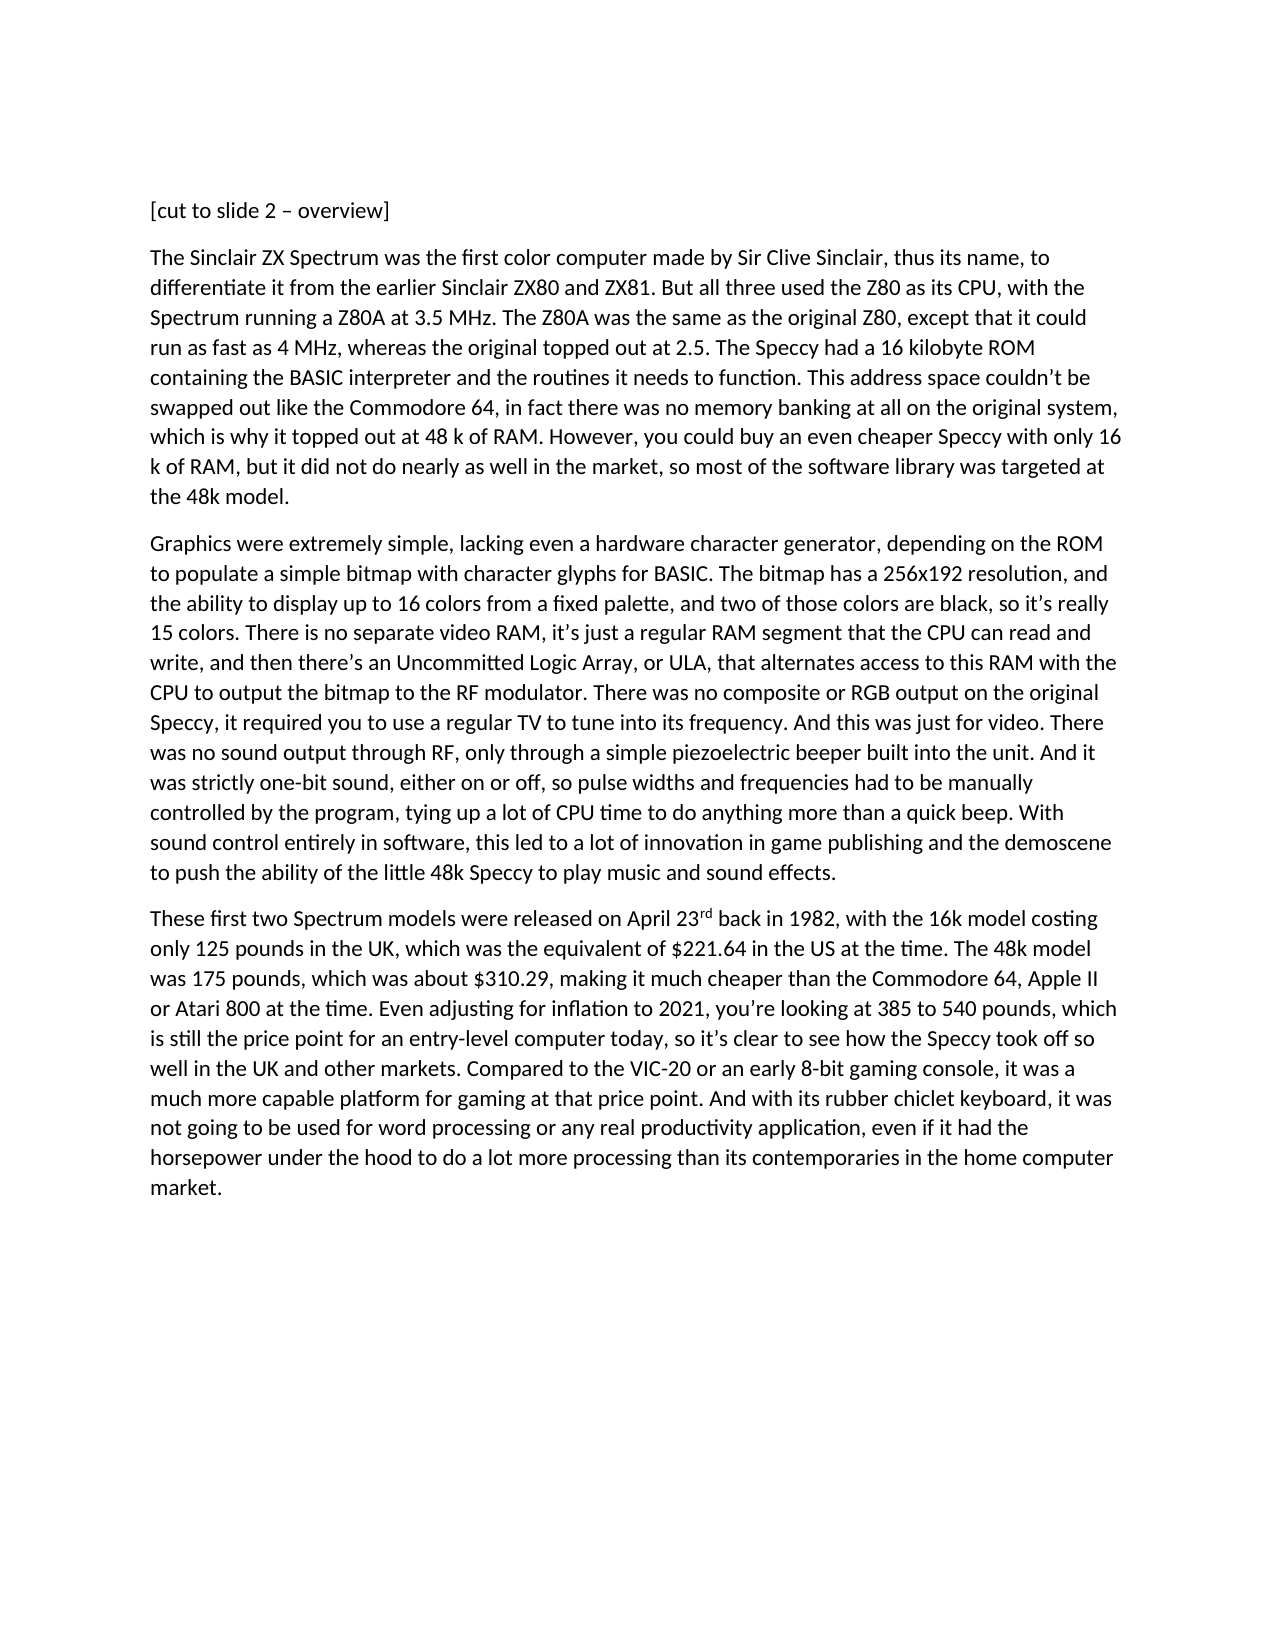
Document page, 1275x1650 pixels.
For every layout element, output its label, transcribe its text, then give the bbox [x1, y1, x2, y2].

text [cut to slide 2 – overview] [150, 197, 1125, 224]
text The Sinclair ZX Spectrum was the first color computer made by Sir Clive Sinclair, thus its name, to differentiate it from the earlier Sinclair ZX80 and ZX81. But all three used the Z80 as its CPU, with the Spectrum running a Z80A at 3.5 MHz. The Z80A was the same as the original Z80, except that it could run as fast as 4 MHz, whereas the original topped out at 2.5. The Speccy had a 16 kilobyte ROM containing the BASIC interpreter and the routines it needs to function. This address space couldn’t be swapped out like the Commodore 64, in fact there was no memory banking at all on the original system, which is why it topped out at 48 k of RAM. However, you could buy an even cheaper Speccy with only 16 k of RAM, but it did not do nearly as well in the market, so most of the software library was targeted at the 48k model. [150, 243, 1125, 510]
text These first two Spectrum models were released on April 23rd back in 1982, with the 16k model costing only 125 pounds in the UK, which was the equivalent of $221.64 in the US at the time. The 48k model was 175 pounds, which was about $310.29, making it much cheaper than the Commodore 64, Apple II or Atari 800 at the time. Even adjusting for inflation to 2021, you’re looking at 385 to 540 pounds, which is still the price point for an entry-level computer today, so it’s clear to see how the Speccy took off so well in the UK and other markets. Compared to the VIC-20 or an early 8-bit gaming console, it was a much more capable platform for gaming at that price point. And with its rubber chiclet keyboard, it was not going to be used for word processing or any real productivity application, even if it had the horsepower under the hood to do a lot more processing than its contemporaries in the home computer market. [150, 904, 1125, 1201]
text Graphics were extremely simple, lacking even a hardware character generator, depending on the ROM to populate a simple bitmap with character glyphs for BASIC. The bitmap has a 256x192 resolution, and the ability to display up to 16 colors from a fixed palette, and two of those colors are black, so it’s really 15 colors. There is no separate video RAM, it’s just a regular RAM segment that the CPU can read and write, and then there’s an Uncommitted Logic Array, or ULA, that alternates access to this RAM with the CPU to output the bitmap to the RF modulator. There was no composite or RGB output on the original Speccy, it required you to use a regular TV to tune into its frequency. And this was just for video. There was no sound output through RF, only through a simple piezoelectric beeper built into the unit. And it was strictly one-bit sound, either on or off, so pulse widths and frequencies had to be manually controlled by the program, tying up a lot of CPU time to do anything more than a quick beep. With sound control entirely in software, this led to a lot of innovation in game publishing and the demoscene to push the ability of the little 48k Speccy to play music and sound effects. [150, 529, 1125, 886]
